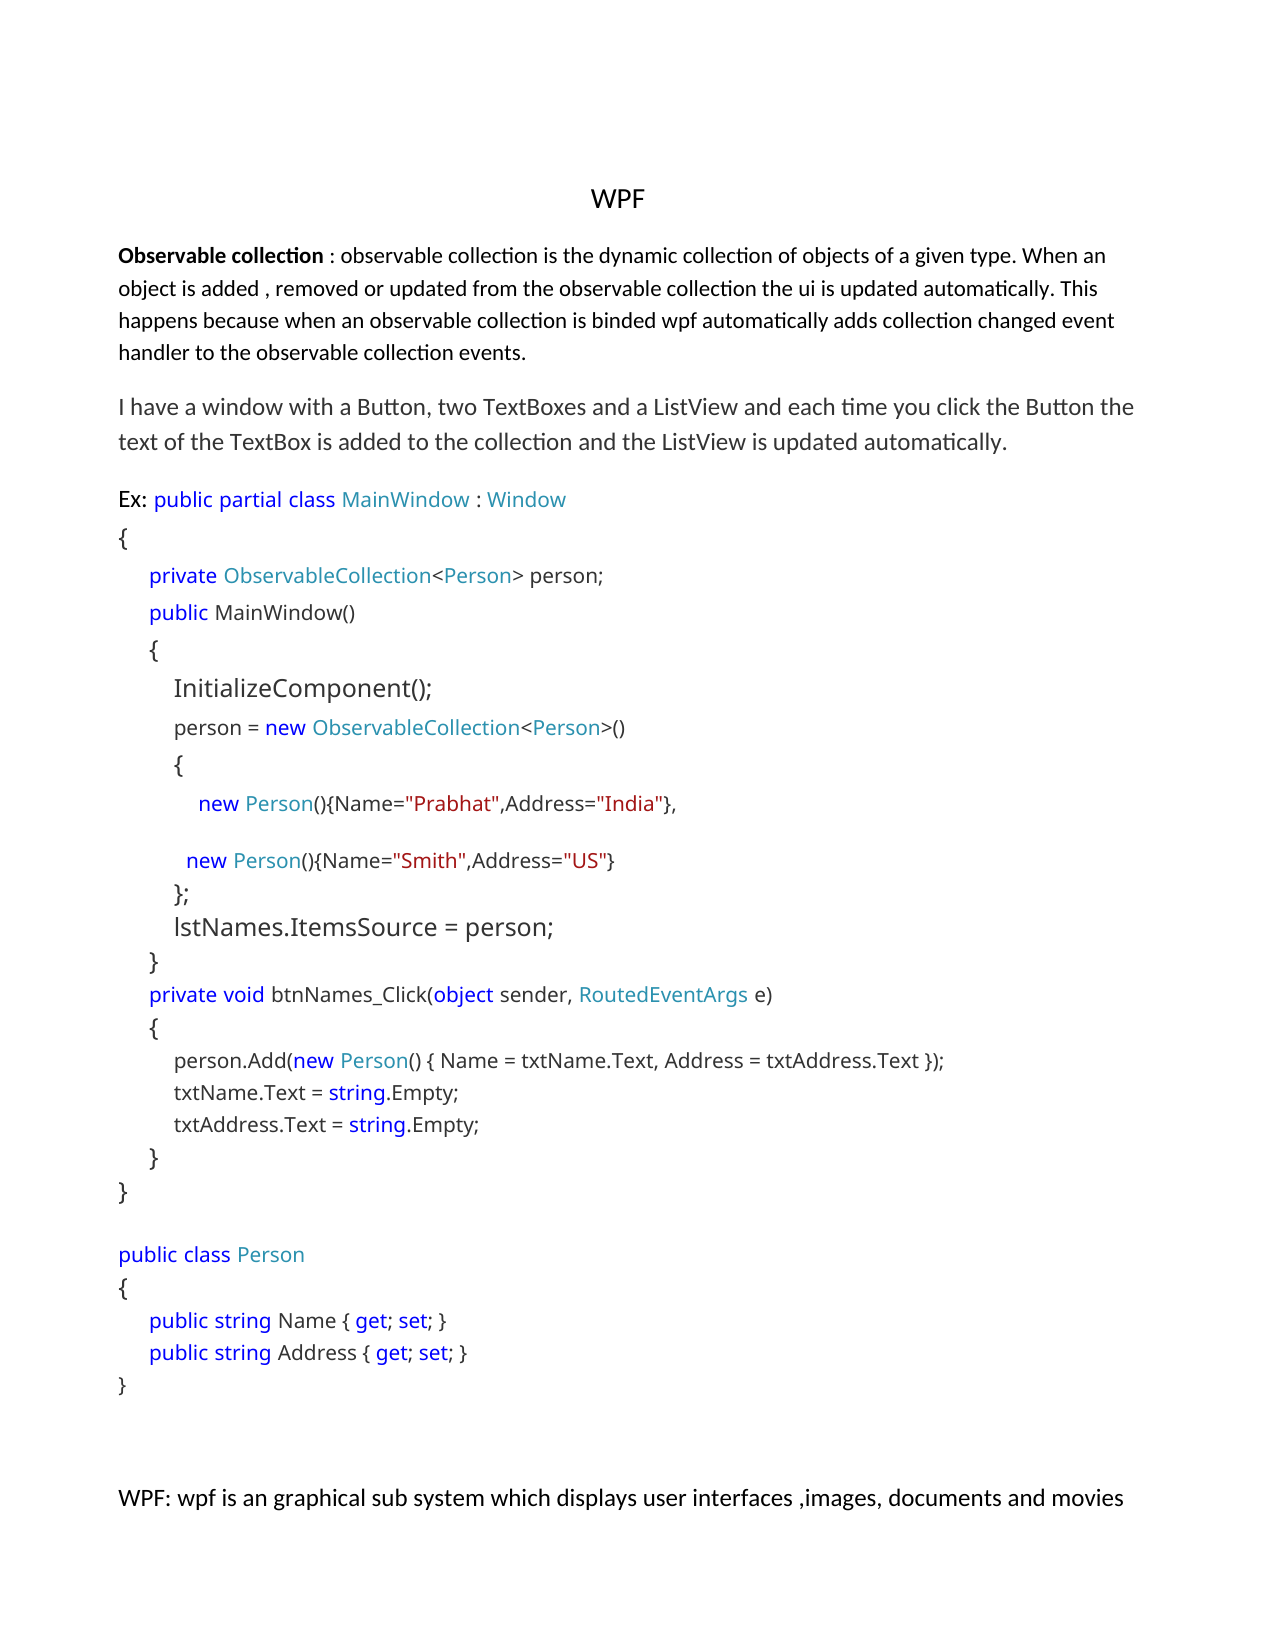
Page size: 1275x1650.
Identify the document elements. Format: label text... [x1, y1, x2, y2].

text public class Person { public string Name { get; set; } public string Address { get; set; } } [118, 1237, 1157, 1399]
text Observable collection : observable collection is the dynamic collection of objects of a given type. When an object is added , removed or updated from the observable collection the ui is updated automatically. This happens because when an observable collection is binded wpf automatically adds collection changed event handler to the observable collection events. [118, 242, 1157, 366]
text WPF [118, 180, 1157, 216]
text new Person(){Name="Smith",Address="US"} }; lstNames.ItemsSource = person; } private void btnNames_Click(object sender, RoutedEventArgs e) { person.Add(new Person() { Name = txtName.Text, Address = txtAddress.Text }); txtName.Text = string.Empty; txtAddress.Text = string.Empty; } } [118, 843, 1157, 1208]
text I have a window with a Button, two TextBoxes and a ListView and each time you click the Button the text of the TextBox is added to the collection and the ListView is updated automatically. [118, 391, 1157, 457]
text Ex: public partial class MainWindow : Window { private ObservableCollection<Person> person; public MainWindow() { InitializeComponent(); person = new ObservableCollection<Person>() { new Person(){Name="Prabhat",Address="India"}, [118, 482, 1157, 818]
text WPF: wpf is an graphical sub system which displays user interfaces ,images, documents and movies [118, 1482, 1157, 1512]
